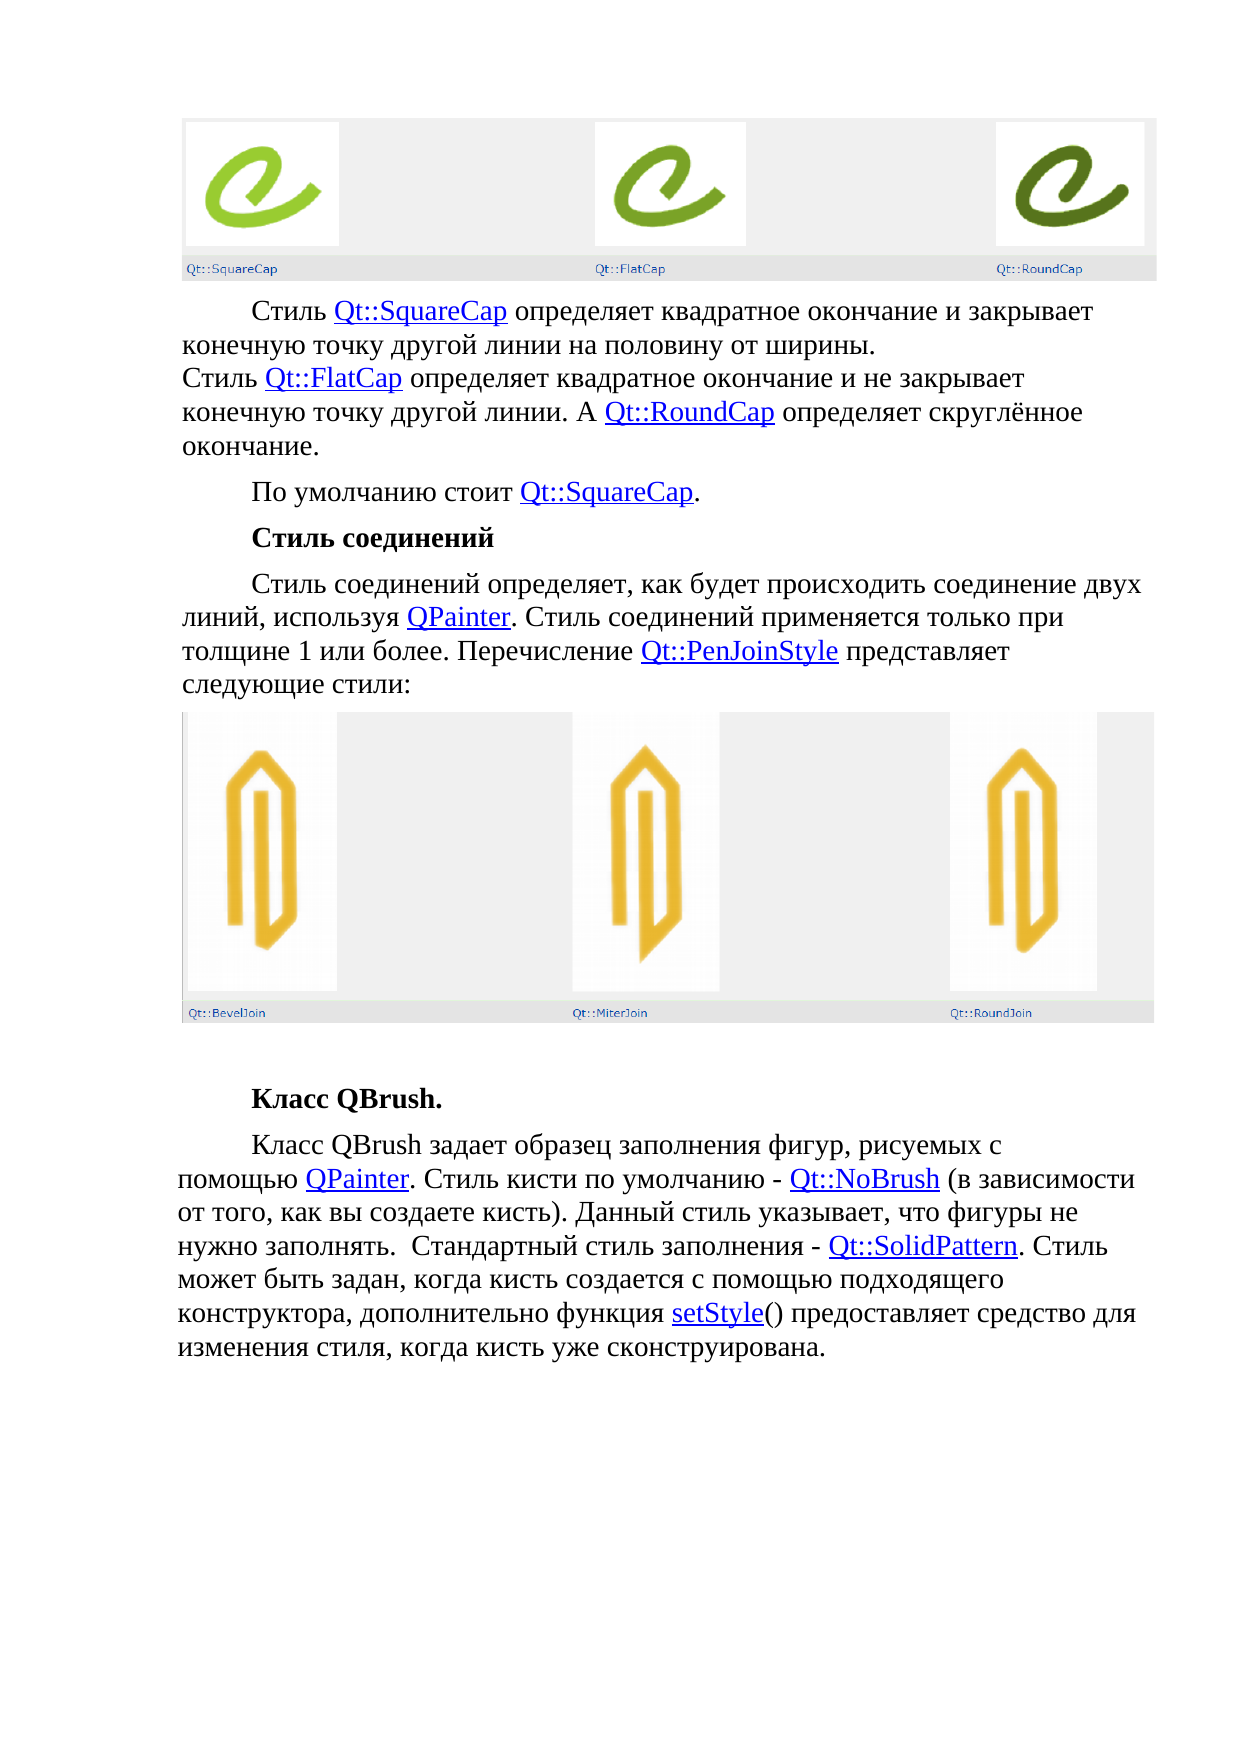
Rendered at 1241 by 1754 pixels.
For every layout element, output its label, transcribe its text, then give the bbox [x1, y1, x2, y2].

text Стиль соединений определяет, как будет происходить соединение двух линий, используя QPainter. Стиль соединений применяется только при толщине 1 или более. Перечисление Qt::PenJoinStyle представляет следующие стили: [182, 566, 1152, 700]
text Класс QBrush. [177, 1081, 1152, 1115]
picture [181, 118, 1157, 281]
text Стиль Qt::SquareCap определяет квадратное окончание и закрывает конечную точку другой линии на половину от ширины. Стиль Qt::FlatCap определяет квадратное окончание и не закрывает конечную точку другой линии. А Qt::RoundCap определяет скруглённое окончание. [182, 293, 1152, 461]
picture [181, 712, 1155, 1023]
text Класс QBrush задает образец заполнения фигур, рисуемых с помощью QPainter. Стиль кисти по умолчанию - Qt::NoBrush (в зависимости от того, как вы создаете кисть). Данный стиль указывает, что фигуры не нужно заполнять. Стандартный стиль заполнения - Qt::SolidPattern. Стиль может быть задан, когда кисть создается с помощью подходящего конструктора, дополнительно функция setStyle() предоставляет средство для изменения стиля, когда кисть уже сконструирована. [177, 1127, 1152, 1362]
text По умолчанию стоит Qt::SquareCap. [182, 474, 1152, 507]
subtitle Стиль соединений [177, 520, 1152, 553]
